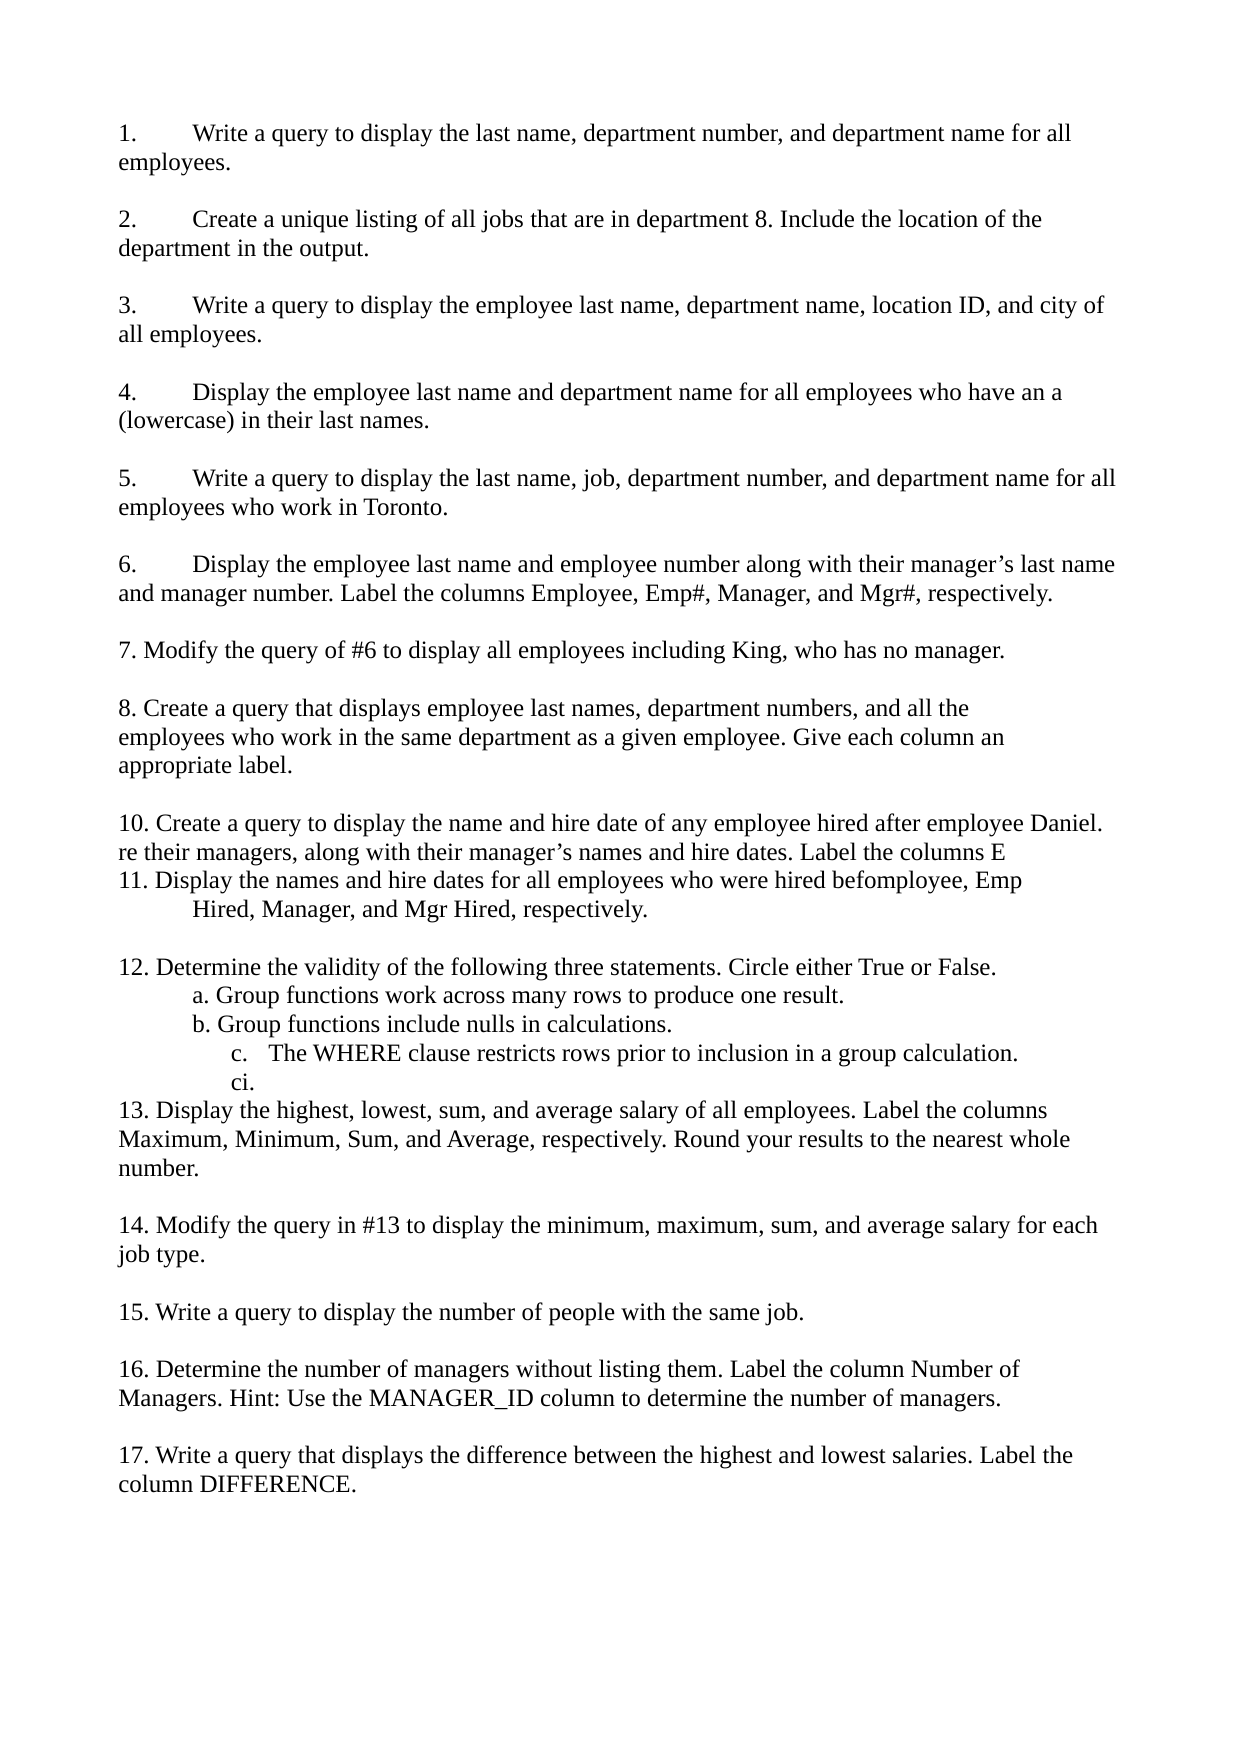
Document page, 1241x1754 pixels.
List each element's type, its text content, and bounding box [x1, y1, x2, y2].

text re their managers, along with their manager’s names and hire dates. Label the columns E [118, 837, 1122, 866]
text 14. Modify the query in #13 to display the minimum, maximum, sum, and average salary for each job type. [118, 1211, 1122, 1268]
text a. Group functions work across many rows to produce one result. [118, 981, 1122, 1009]
text 1. Write a query to display the last name, department number, and department name for all employees. [118, 118, 1122, 176]
text 15. Write a query to display the number of people with the same job. [118, 1297, 1122, 1326]
list The WHERE clause restricts rows prior to inclusion in a group calculation. [231, 1038, 1122, 1067]
text 12. Determine the validity of the following three statements. Circle either True or False. [118, 952, 1122, 981]
text employees who work in the same department as a given employee. Give each column an appropriate label. [118, 722, 1122, 779]
text 10. Create a query to display the name and hire date of any employee hired after employee Daniel. [118, 808, 1122, 837]
text b. Group functions include nulls in calculations. [118, 1009, 1122, 1038]
text 4. Display the employee last name and department name for all employees who have an a (lowercase) in their last names. [118, 377, 1122, 434]
text 7. Modify the query of #6 to display all employees including King, who has no manager. [118, 636, 1122, 664]
text 13. Display the highest, lowest, sum, and average salary of all employees. Label the columns [118, 1096, 1122, 1124]
text 11. Display the names and hire dates for all employees who were hired befomployee, Emp [118, 866, 1122, 894]
text 16. Determine the number of managers without listing them. Label the column Number of [118, 1354, 1122, 1383]
text 3. Write a query to display the employee last name, department name, location ID, and city of all employees. [118, 291, 1122, 348]
text 2. Create a unique listing of all jobs that are in department 8. Include the location of the department in the output. [118, 204, 1122, 262]
text Managers. Hint: Use the MANAGER_ID column to determine the number of managers. [118, 1383, 1122, 1412]
text 5. Write a query to display the last name, job, department number, and department name for all [118, 463, 1122, 492]
text 6. Display the employee last name and employee number along with their manager’s last name and manager number. Label the columns Employee, Emp#, Manager, and Mgr#, respectively. [118, 549, 1122, 607]
text Hired, Manager, and Mgr Hired, respectively. [118, 894, 1122, 923]
text 8. Create a query that displays employee last names, department numbers, and all the [118, 693, 1122, 722]
text 17. Write a query that displays the difference between the highest and lowest salaries. Label the column DIFFERENCE. [118, 1441, 1122, 1498]
text Maximum, Minimum, Sum, and Average, respectively. Round your results to the nearest whole number. [118, 1124, 1122, 1182]
text employees who work in Toronto. [118, 492, 1122, 521]
